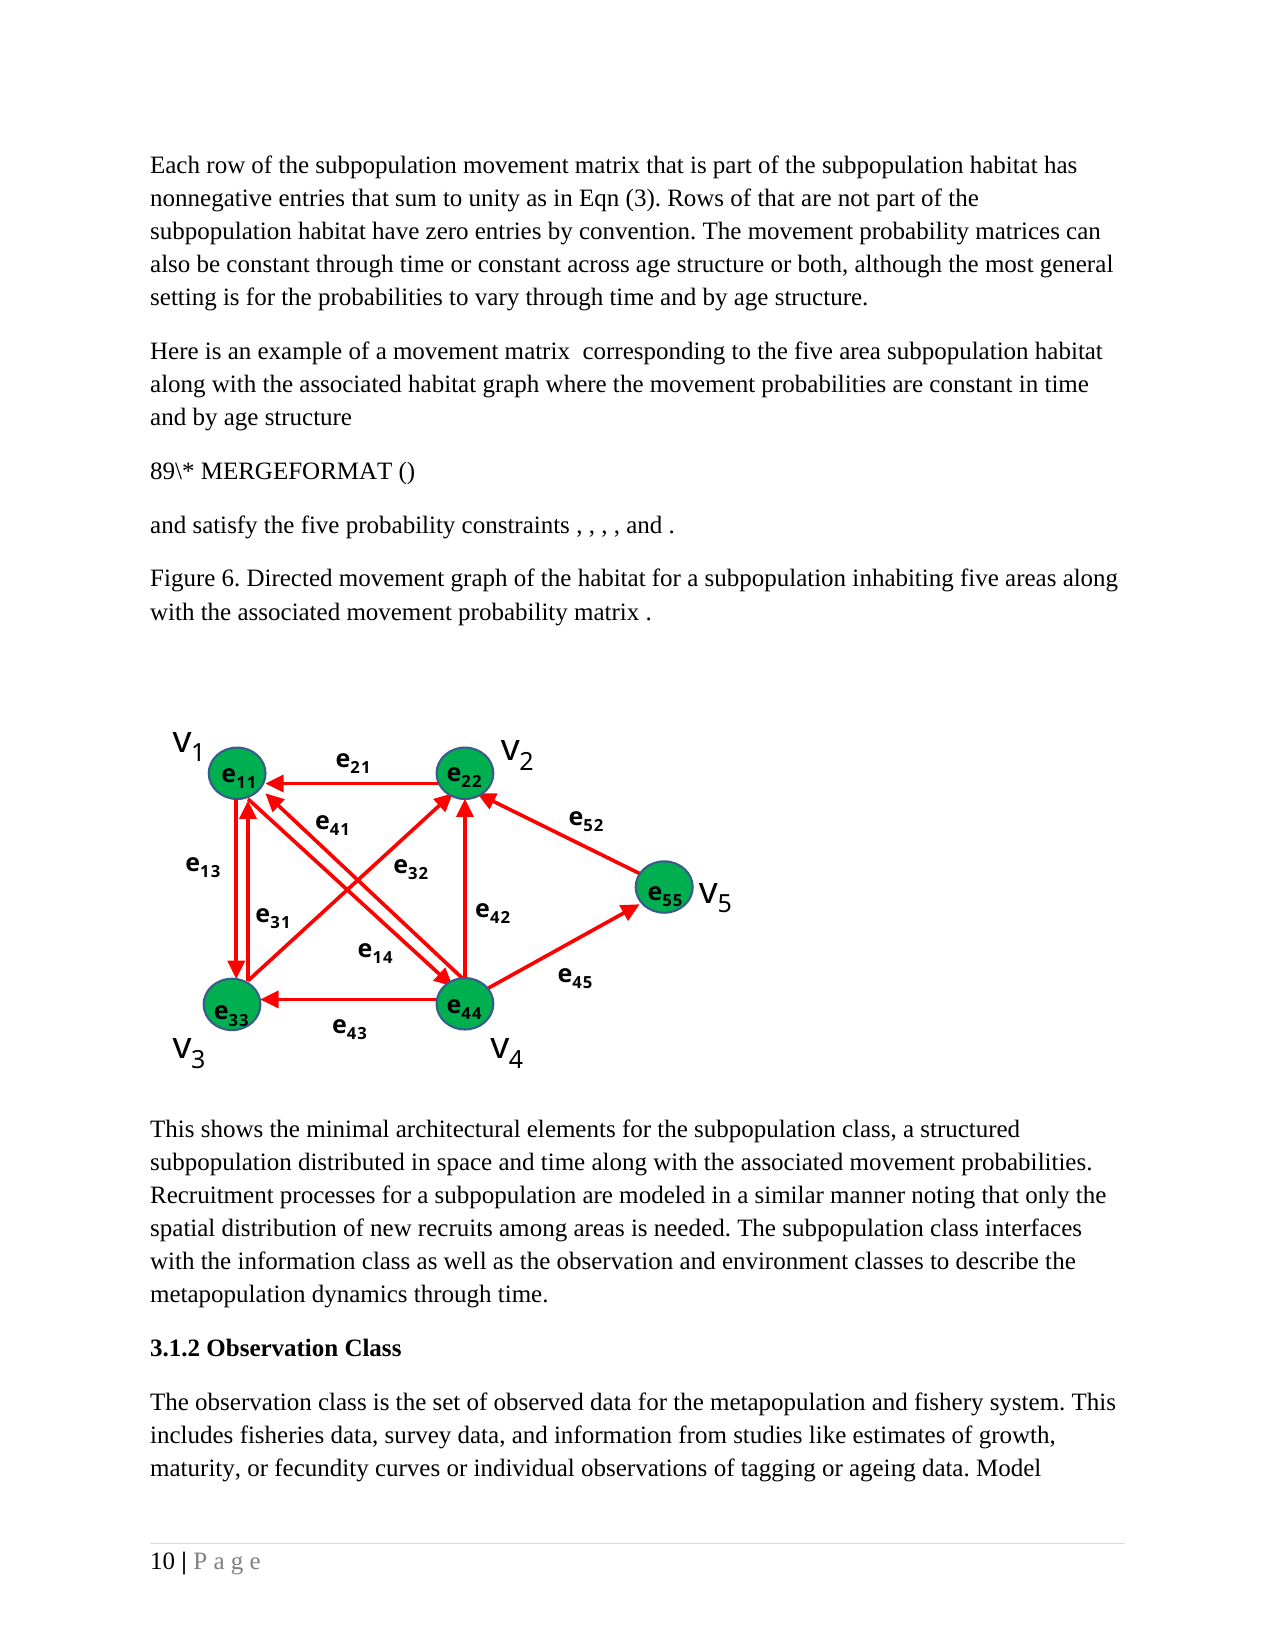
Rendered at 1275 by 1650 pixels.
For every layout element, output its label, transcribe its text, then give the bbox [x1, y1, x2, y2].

text 3.1.2 Observation Class [150, 1333, 1125, 1362]
text This shows the minimal architectural elements for the subpopulation class, a structured subpopulation distributed in space and time along with the associated movement probabilities. Recruitment processes for a subpopulation are modeled in a similar manner noting that only the spatial distribution of new recruits among areas is needed. The subpopulation class interfaces with the information class as well as the observation and environment classes to describe the metapopulation dynamics through time. [150, 1114, 1125, 1308]
text The observation class is the set of observed data for the metapopulation and fishery system. This includes fisheries data, survey data, and information from studies like estimates of growth, maturity, or fecundity curves or individual observations of tagging or ageing data. Model [150, 1387, 1125, 1482]
text Each row of the subpopulation movement matrix that is part of the subpopulation habitat has nonnegative entries that sum to unity as in Eqn (3). Rows of that are not part of the subpopulation habitat have zero entries by convention. The movement probability matrices can also be constant through time or constant across age structure or both, although the most general setting is for the probabilities to vary through time and by age structure. [150, 150, 1125, 311]
text 89\* MERGEFORMAT () [150, 456, 1125, 484]
text Figure 6. Directed movement graph of the habitat for a subpopulation inhabiting five areas along with the associated movement probability matrix . [150, 563, 1125, 625]
text Here is an example of a movement matrix corresponding to the five area subpopulation habitat along with the associated habitat graph where the movement probabilities are constant in time and by age structure [150, 336, 1125, 431]
text and satisfy the five probability constraints , , , , and . [150, 510, 1125, 538]
